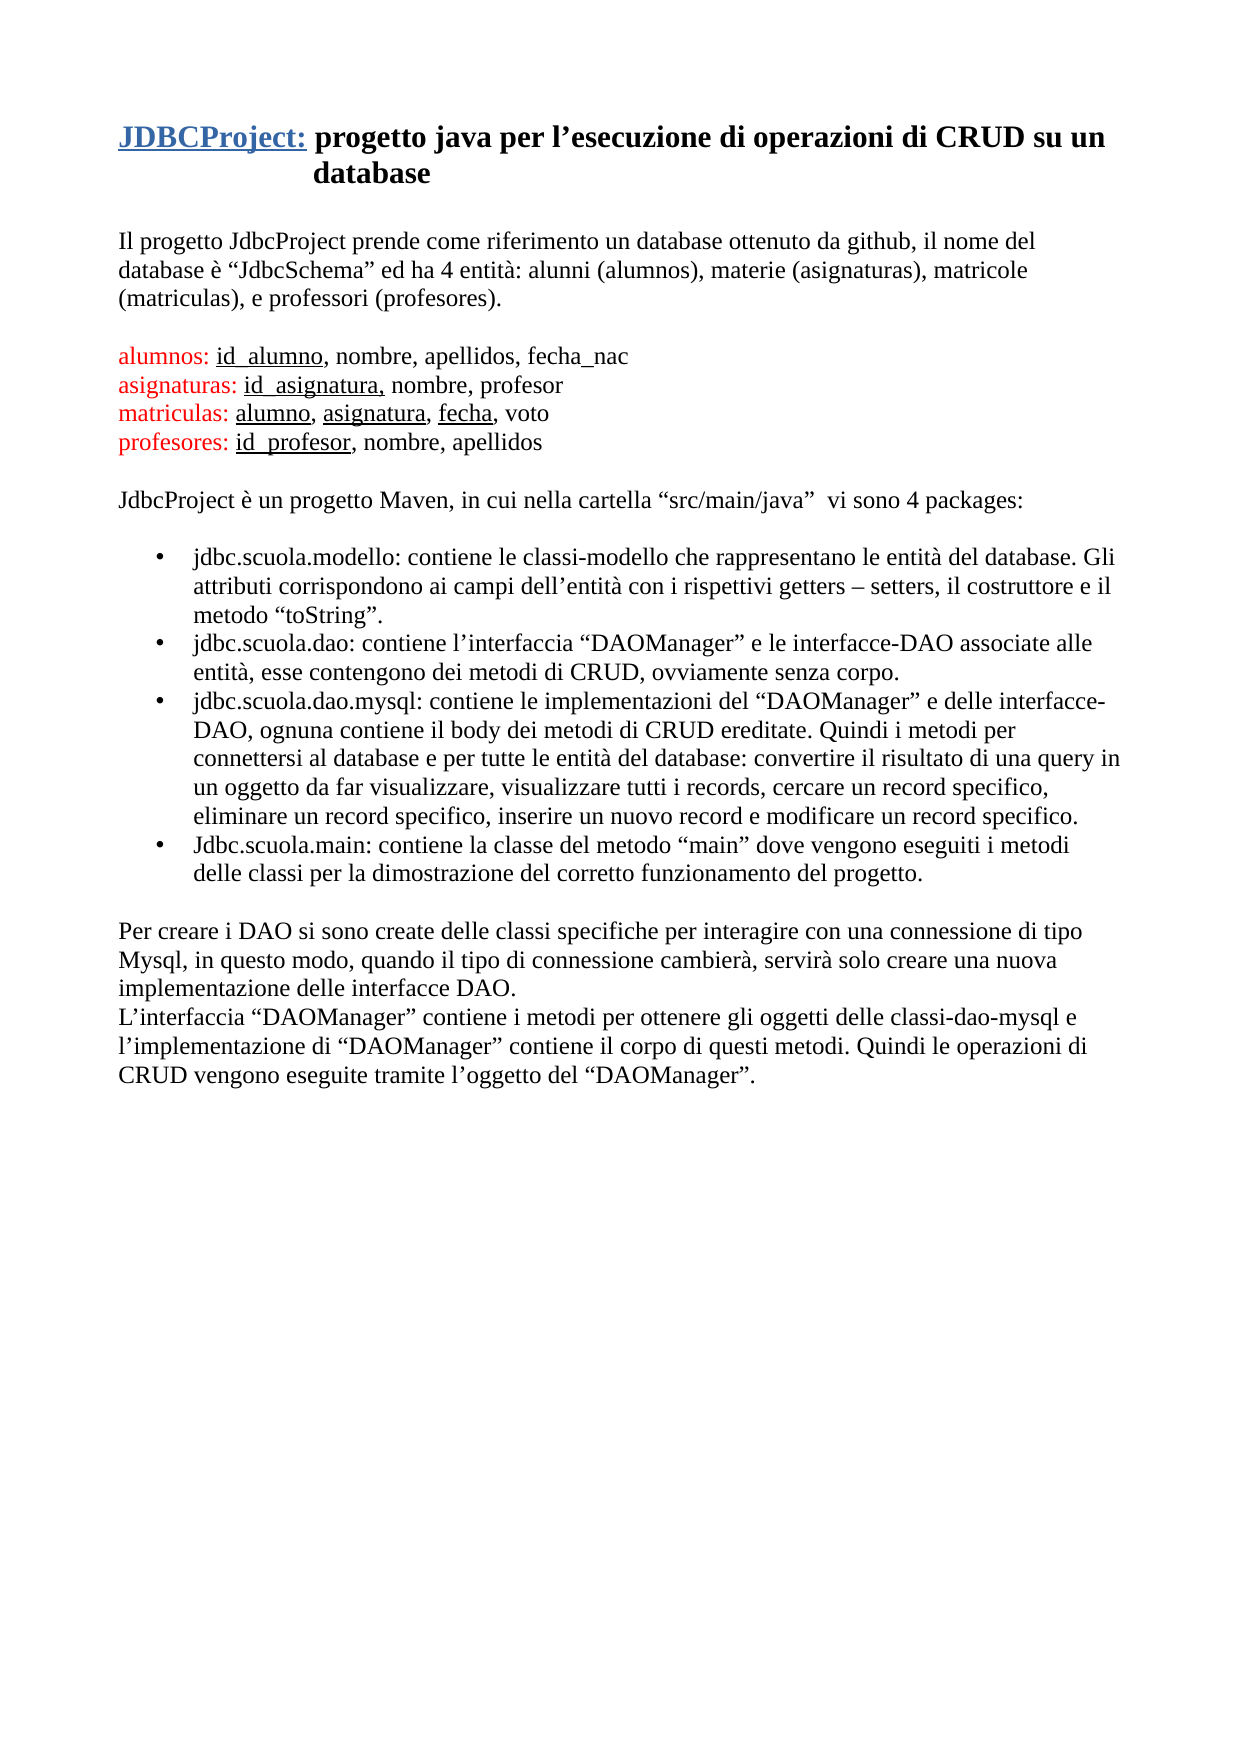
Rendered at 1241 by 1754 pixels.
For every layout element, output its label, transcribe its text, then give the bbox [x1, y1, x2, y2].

text alumnos: id_alumno, nombre, apellidos, fecha_nac [118, 341, 1122, 370]
list Jdbc.scuola.main: contiene la classe del metodo “main” dove vengono eseguiti i metodi delle classi per la dimostrazione del corretto funzionamento del progetto. [156, 830, 1122, 887]
text Per creare i DAO si sono create delle classi specifiche per interagire con una connessione di tipo Mysql, in questo modo, quando il tipo di connessione cambierà, servirà solo creare una nuova implementazione delle interfacce DAO. [118, 916, 1122, 1002]
list jdbc.scuola.dao: contiene l’interfaccia “DAOManager” e le interfacce-DAO associate alle entità, esse contengono dei metodi di CRUD, ovviamente senza corpo. [156, 628, 1122, 686]
text profesores: id_profesor, nombre, apellidos [118, 427, 1122, 456]
text JDBCProject: progetto java per l’esecuzione di operazioni di CRUD su un database [118, 118, 1122, 190]
text L’interfaccia “DAOManager” contiene i metodi per ottenere gli oggetti delle classi-dao-mysql e l’implementazione di “DAOManager” contiene il corpo di questi metodi. Quindi le operazioni di CRUD vengono eseguite tramite l’oggetto del “DAOManager”. [118, 1002, 1122, 1088]
text Il progetto JdbcProject prende come riferimento un database ottenuto da github, il nome del database è “JdbcSchema” ed ha 4 entità: alunni (alumnos), materie (asignaturas), matricole (matriculas), e professori (profesores). [118, 226, 1122, 312]
list jdbc.scuola.modello: contiene le classi-modello che rappresentano le entità del database. Gli attributi corrispondono ai campi dell’entità con i rispettivi getters – setters, il costruttore e il metodo “toString”. [156, 542, 1122, 628]
list jdbc.scuola.dao.mysql: contiene le implementazioni del “DAOManager” e delle interfacce-DAO, ognuna contiene il body dei metodi di CRUD ereditate. Quindi i metodi per connettersi al database e per tutte le entità del database: convertire il risultato di una query in un oggetto da far visualizzare, visualizzare tutti i records, cercare un record specifico, eliminare un record specifico, inserire un nuovo record e modificare un record specifico. [156, 686, 1122, 830]
text matriculas: alumno, asignatura, fecha, voto [118, 398, 1122, 427]
text JdbcProject è un progetto Maven, in cui nella cartella “src/main/java” vi sono 4 packages: [118, 485, 1122, 513]
text asignaturas: id_asignatura, nombre, profesor [118, 370, 1122, 398]
